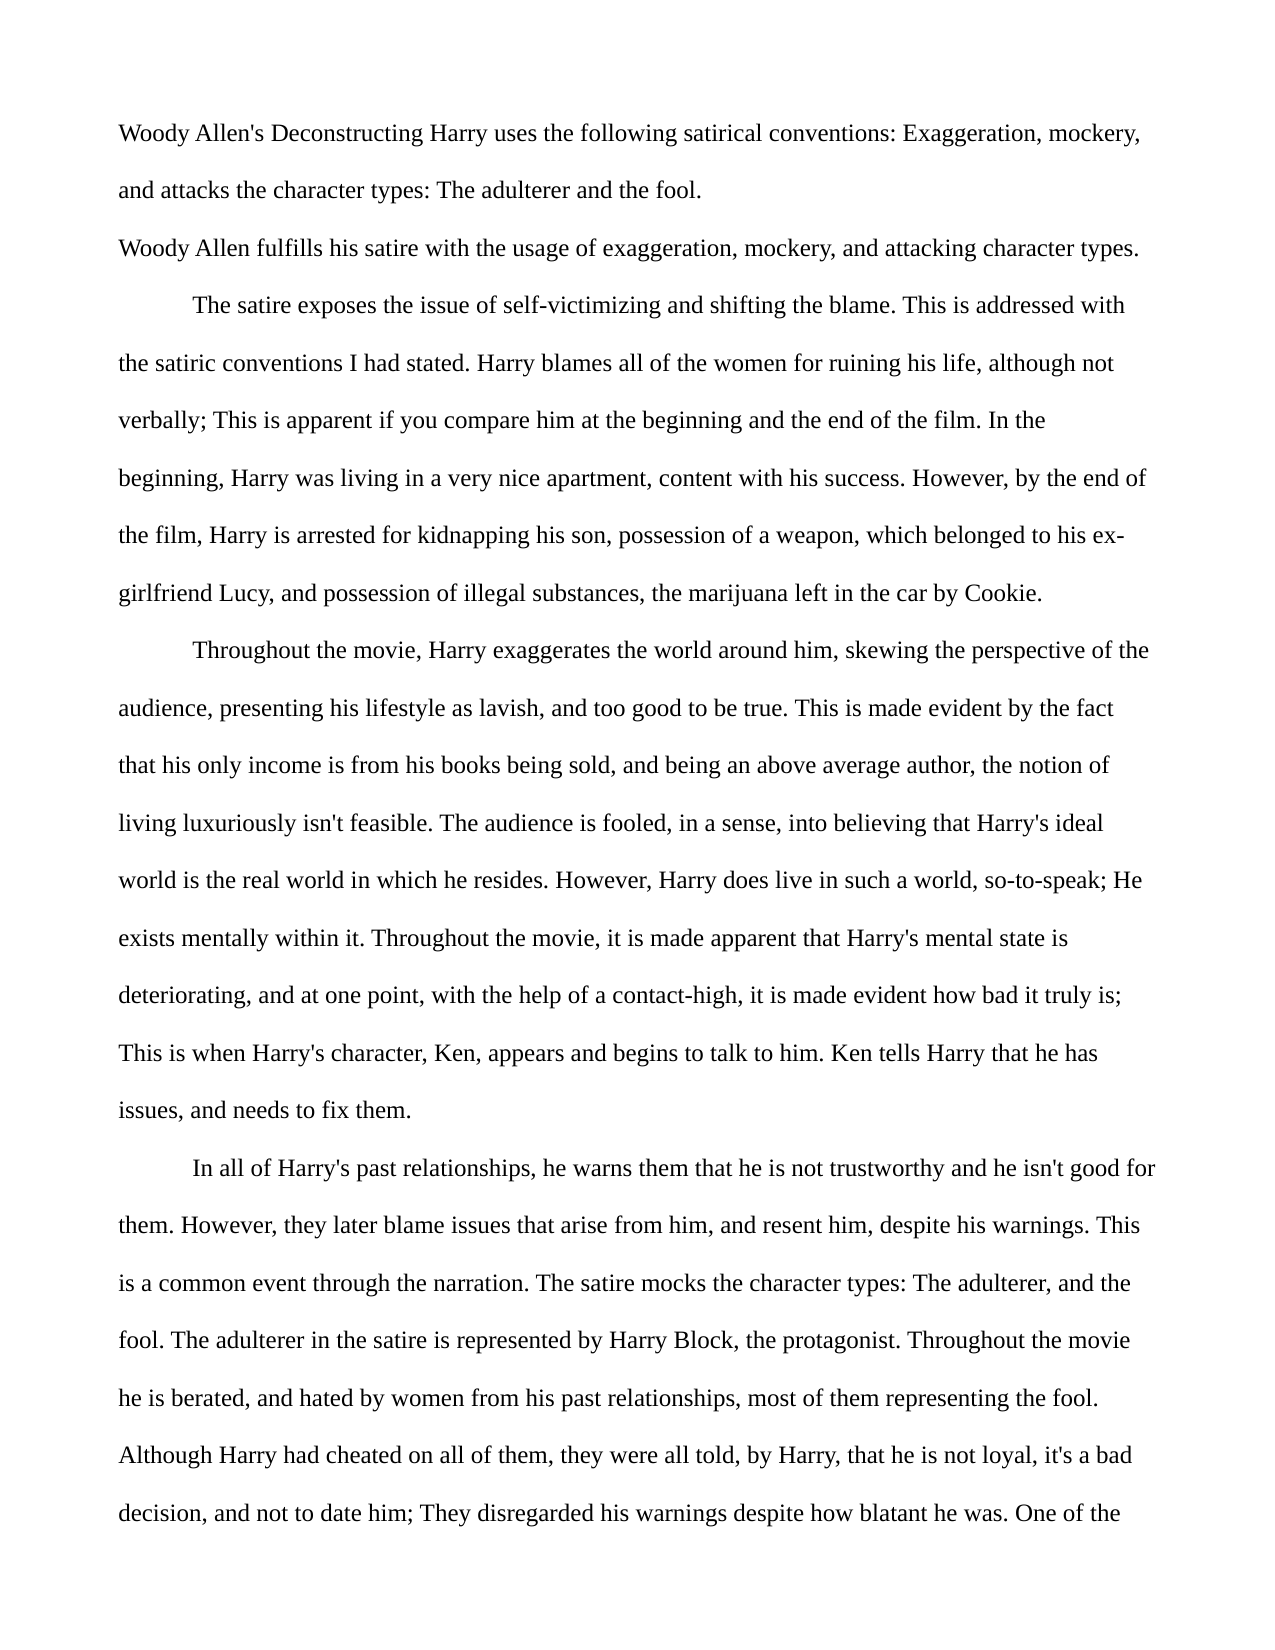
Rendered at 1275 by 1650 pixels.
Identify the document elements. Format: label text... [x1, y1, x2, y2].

text Woody Allen fulfills his satire with the usage of exaggeration, mockery, and attacking character types. [118, 233, 1157, 262]
text Throughout the movie, Harry exaggerates the world around him, skewing the perspective of the audience, presenting his lifestyle as lavish, and too good to be true. This is made evident by the fact that his only income is from his books being sold, and being an above average author, the notion of living luxuriously isn't feasible. The audience is fooled, in a sense, into believing that Harry's ideal world is the real world in which he resides. However, Harry does live in such a world, so-to-speak; He exists mentally within it. Throughout the movie, it is made apparent that Harry's mental state is deteriorating, and at one point, with the help of a contact-high, it is made evident how bad it truly is; This is when Harry's character, Ken, appears and begins to talk to him. Ken tells Harry that he has issues, and needs to fix them. [118, 636, 1157, 1124]
text The satire exposes the issue of self-victimizing and shifting the blame. This is addressed with the satiric conventions I had stated. Harry blames all of the women for ruining his life, although not verbally; This is apparent if you compare him at the beginning and the end of the film. In the beginning, Harry was living in a very nice apartment, content with his success. However, by the end of the film, Harry is arrested for kidnapping his son, possession of a weapon, which belonged to his ex-girlfriend Lucy, and possession of illegal substances, the marijuana left in the car by Cookie. [118, 291, 1157, 607]
text In all of Harry's past relationships, he warns them that he is not trustworthy and he isn't good for them. However, they later blame issues that arise from him, and resent him, despite his warnings. This is a common event through the narration. The satire mocks the character types: The adulterer, and the fool. The adulterer in the satire is represented by Harry Block, the protagonist. Throughout the movie he is berated, and hated by women from his past relationships, most of them representing the fool. Although Harry had cheated on all of them, they were all told, by Harry, that he is not loyal, it's a bad decision, and not to date him; They disregarded his warnings despite how blatant he was. One of the [118, 1153, 1157, 1527]
text Woody Allen's Deconstructing Harry uses the following satirical conventions: Exaggeration, mockery, and attacks the character types: The adulterer and the fool. [118, 118, 1157, 204]
